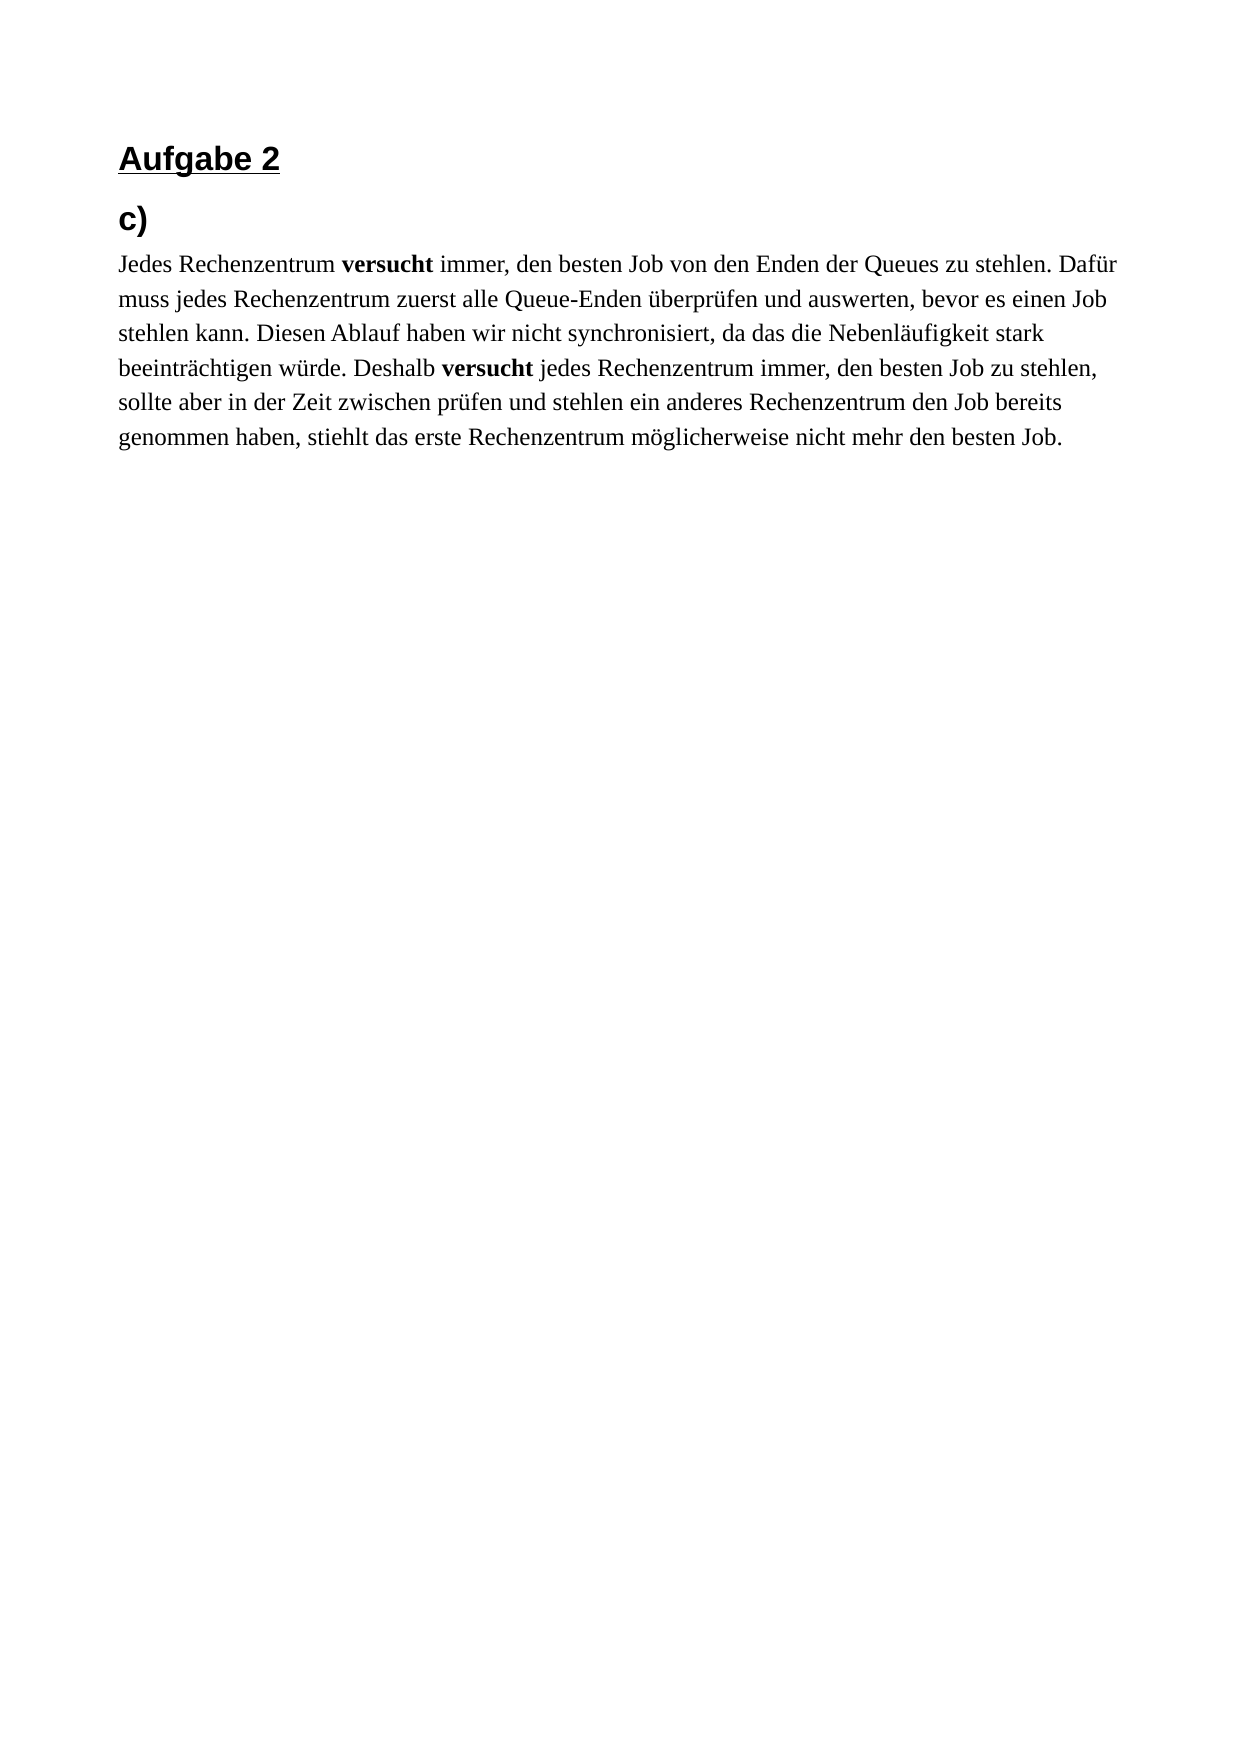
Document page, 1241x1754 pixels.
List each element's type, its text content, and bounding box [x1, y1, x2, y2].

subtitle Jedes Rechenzentrum versucht immer, den besten Job von den Enden der Queues zu stehlen. Dafür muss jedes Rechenzentrum zuerst alle Queue-Enden überprüfen und auswerten, bevor es einen Job stehlen kann. Diesen Ablauf haben wir nicht synchronisiert, da das die Nebenläufigkeit stark beeinträchtigen würde. Deshalb versucht jedes Rechenzentrum immer, den besten Job zu stehlen, sollte aber in der Zeit zwischen prüfen und stehlen ein anderes Rechenzentrum den Job bereits genommen haben, stiehlt das erste Rechenzentrum möglicherweise nicht mehr den besten Job. [118, 249, 1122, 451]
subtitle Aufgabe 2 [118, 139, 1122, 178]
subtitle c) [118, 198, 1122, 237]
